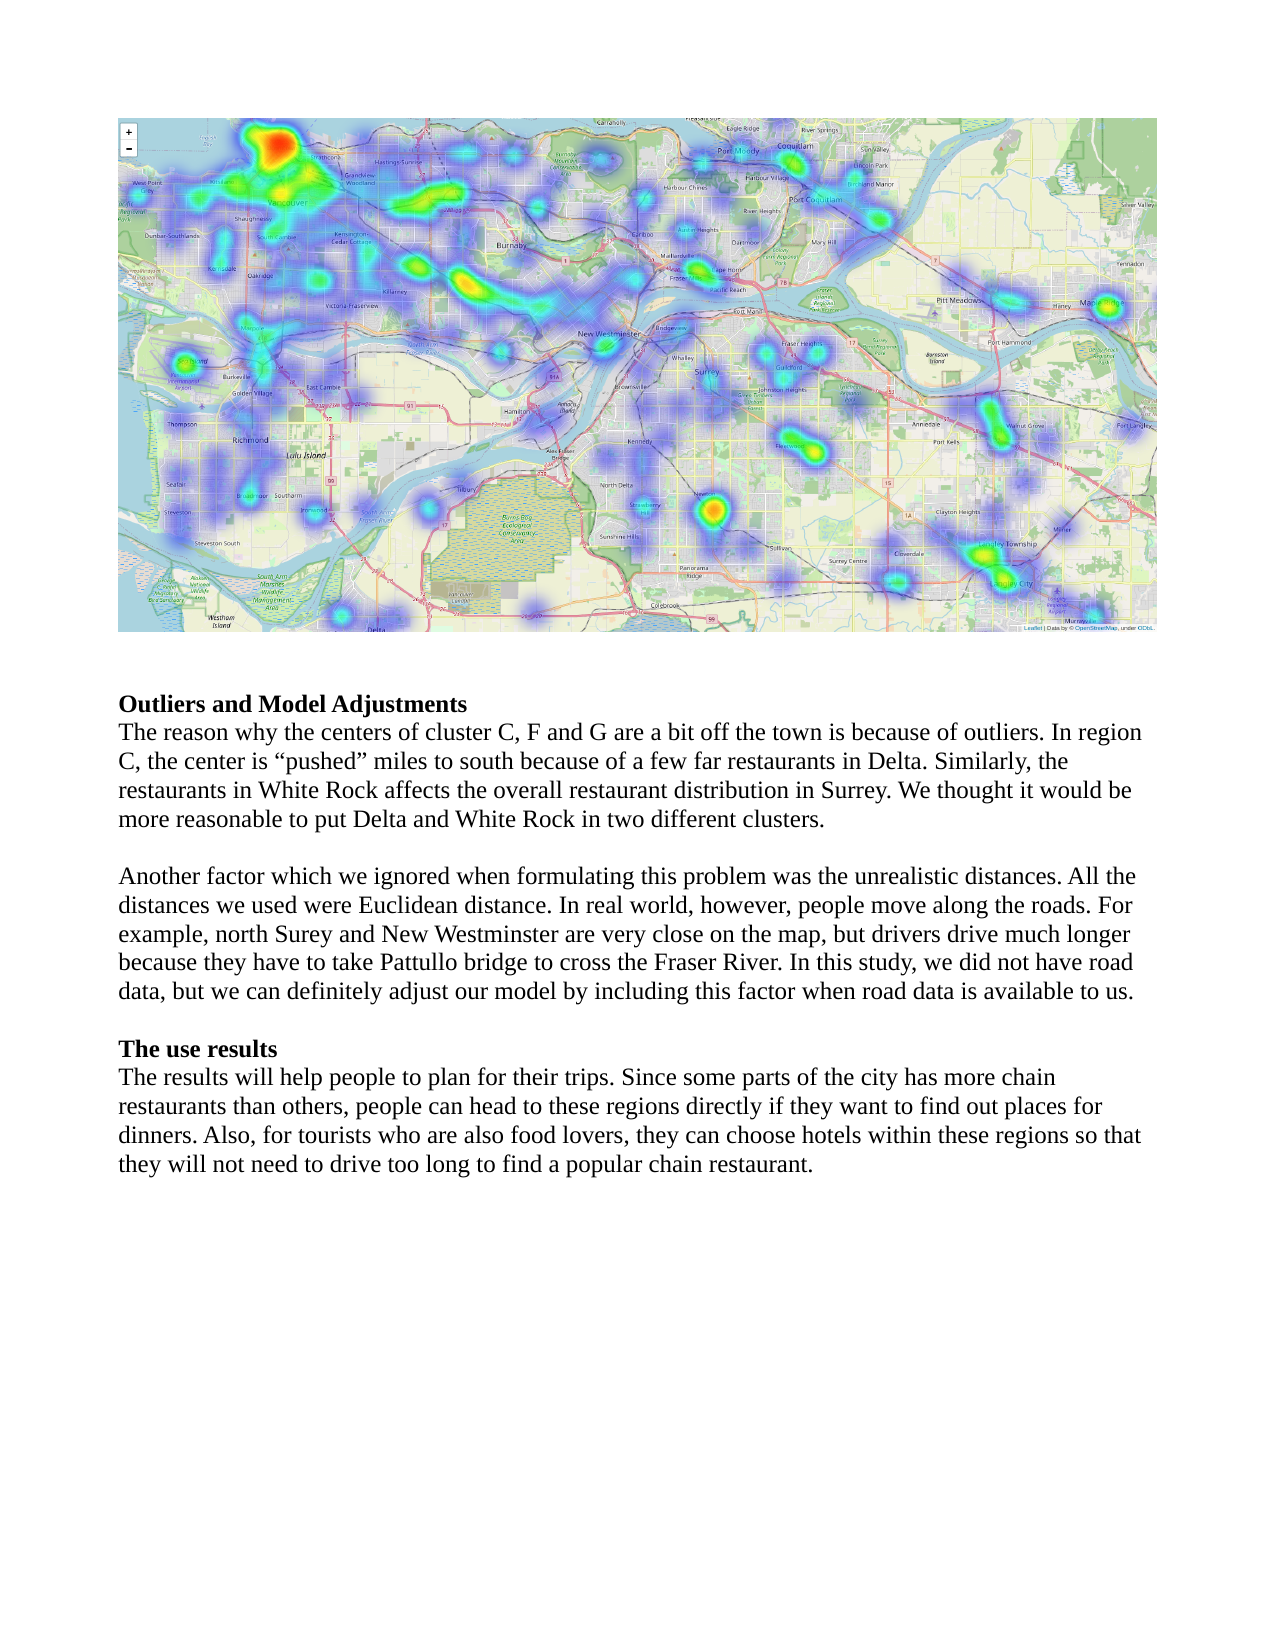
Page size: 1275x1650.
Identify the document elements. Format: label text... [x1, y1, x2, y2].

text Another factor which we ignored when formulating this problem was the unrealistic distances. All the distances we used were Euclidean distance. In real world, however, people move along the roads. For example, north Surey and New Westminster are very close on the map, but drivers drive much longer because they have to take Pattullo bridge to cross the Fraser River. In this study, we did not have road data, but we can definitely adjust our model by including this factor when road data is available to us. [118, 861, 1157, 1005]
text The reason why the centers of cluster C, F and G are a bit off the town is because of outliers. In region C, the center is “pushed” miles to south because of a few far restaurants in Delta. Similarly, the restaurants in White Rock affects the overall restaurant distribution in Surrey. We thought it would be more reasonable to put Delta and White Rock in two different clusters. [118, 717, 1157, 832]
text Outliers and Model Adjustments [118, 689, 1157, 717]
text The use results [118, 1034, 1157, 1062]
text The results will help people to plan for their trips. Since some parts of the city has more chain restaurants than others, people can head to these regions directly if they want to find out places for dinners. Also, for tourists who are also food lovers, they can choose hotels within these regions so that they will not need to drive too long to find a popular chain restaurant. [118, 1062, 1157, 1177]
picture [118, 118, 1157, 632]
